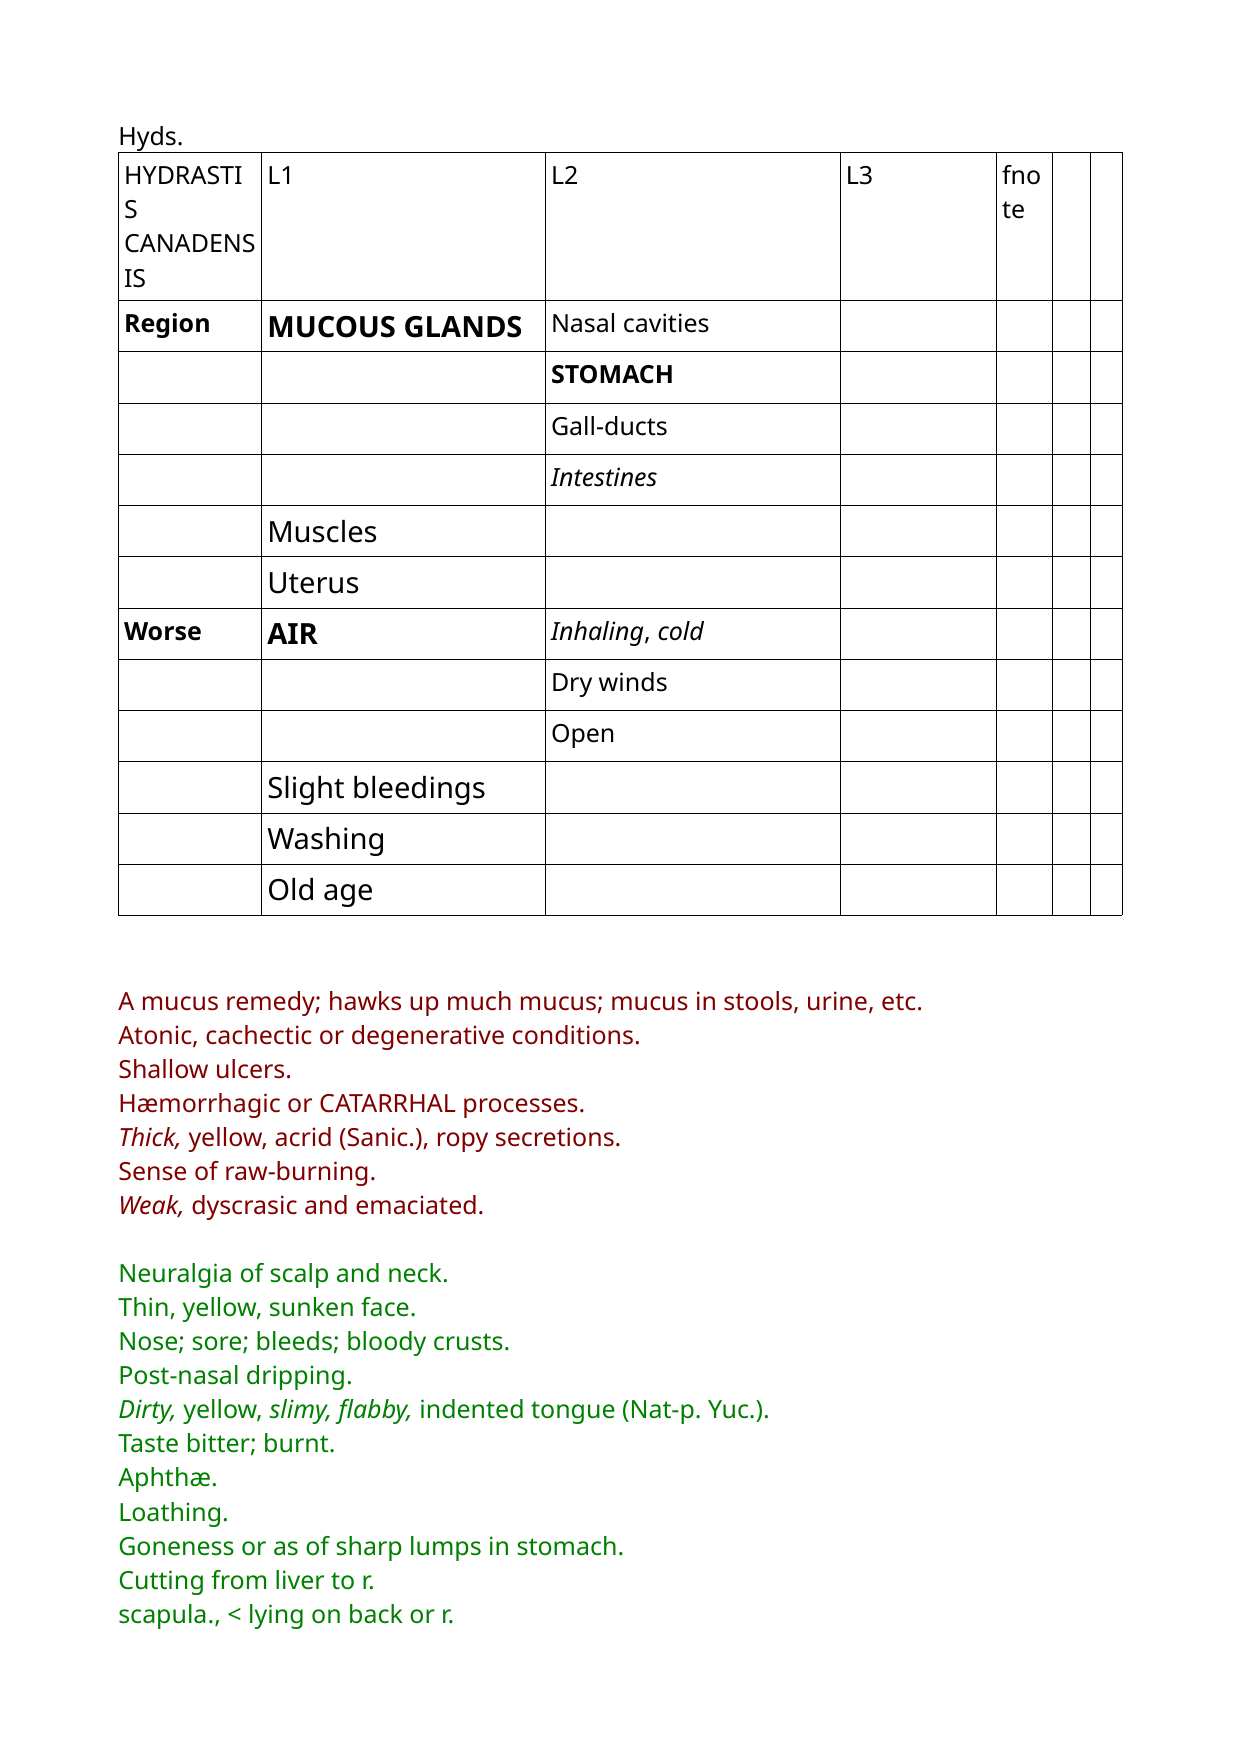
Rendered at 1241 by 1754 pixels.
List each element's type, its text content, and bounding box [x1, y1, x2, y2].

text Taste bitter; burnt. [118, 1426, 1122, 1460]
text Shallow ulcers. [118, 1051, 1122, 1085]
table_cell [1091, 609, 1122, 659]
table_cell STOMACH [546, 352, 840, 402]
text Thin, yellow, sunken face. [118, 1290, 1122, 1324]
table_cell [1091, 455, 1122, 505]
table_cell [1053, 557, 1090, 607]
table_cell [997, 814, 1052, 864]
text Goneness or as of sharp lumps in stomach. [118, 1528, 1122, 1562]
table_cell [997, 762, 1052, 812]
table_cell MUCOUS GLANDS [262, 301, 545, 351]
table_cell [262, 455, 545, 505]
text Dirty, yellow, slimy, flabby, indented tongue (Nat-p. Yuc.). [118, 1392, 1122, 1426]
table_cell [841, 660, 996, 710]
table_cell [1053, 762, 1090, 812]
table_cell [1053, 609, 1090, 659]
table_cell [119, 814, 261, 864]
table_cell [1053, 711, 1090, 761]
table_cell [119, 762, 261, 812]
table_cell [1053, 352, 1090, 402]
table_cell [997, 404, 1052, 454]
text Weak, dyscrasic and emaciated. [118, 1188, 1122, 1222]
table_cell Slight bleedings [262, 762, 545, 812]
table_cell [119, 711, 261, 761]
text Loathing. [118, 1494, 1122, 1528]
table_cell Region [119, 301, 261, 351]
table_cell [119, 557, 261, 607]
table_cell [997, 301, 1052, 351]
table_cell Uterus [262, 557, 545, 607]
table_header L1 [262, 153, 545, 300]
table_cell [997, 455, 1052, 505]
table_cell [546, 506, 840, 556]
table_cell [119, 865, 261, 915]
table_cell [546, 557, 840, 607]
table_cell [841, 404, 996, 454]
table_cell [1091, 301, 1122, 351]
text Nose; sore; bleeds; bloody crusts. [118, 1324, 1122, 1358]
table_cell [997, 352, 1052, 402]
table_cell [119, 352, 261, 402]
table_cell [841, 762, 996, 812]
table_header [1091, 153, 1122, 300]
table_cell Dry winds [546, 660, 840, 710]
table_cell [1091, 404, 1122, 454]
text Neuralgia of scalp and neck. [118, 1256, 1122, 1290]
text Hæmorrhagic or CATARRHAL processes. [118, 1085, 1122, 1119]
table_cell [1053, 660, 1090, 710]
table_cell [841, 609, 996, 659]
table_cell [997, 609, 1052, 659]
table_cell [546, 865, 840, 915]
table_cell [1053, 506, 1090, 556]
table_cell Old age [262, 865, 545, 915]
table_cell Inhaling, cold [546, 609, 840, 659]
table_cell [997, 660, 1052, 710]
table_cell [262, 352, 545, 402]
text Hyds. [118, 118, 1122, 152]
table_cell [1091, 762, 1122, 812]
text scapula., < lying on back or r. [118, 1596, 1122, 1630]
table_cell [997, 711, 1052, 761]
table_cell [841, 865, 996, 915]
table_header L3 [841, 153, 996, 300]
table_cell [546, 814, 840, 864]
table_cell [119, 506, 261, 556]
table_cell [1091, 660, 1122, 710]
table_cell [546, 762, 840, 812]
text A mucus remedy; hawks up much mucus; mucus in stools, urine, etc. [118, 983, 1122, 1017]
table_cell [997, 506, 1052, 556]
text Aphthæ. [118, 1460, 1122, 1494]
text Post-nasal dripping. [118, 1358, 1122, 1392]
table_cell [997, 557, 1052, 607]
text Cutting from liver to r. [118, 1562, 1122, 1596]
table_cell [1053, 455, 1090, 505]
table_cell [1091, 352, 1122, 402]
text Thick, yellow, acrid (Sanic.), ropy secretions. [118, 1119, 1122, 1153]
table_cell [841, 455, 996, 505]
table_cell [997, 865, 1052, 915]
table_cell [841, 557, 996, 607]
table_cell Muscles [262, 506, 545, 556]
table_cell Open [546, 711, 840, 761]
table_cell [841, 301, 996, 351]
table_header fnote [997, 153, 1052, 300]
table_cell [262, 404, 545, 454]
text Sense of raw-burning. [118, 1153, 1122, 1188]
table_header [1053, 153, 1090, 300]
table_cell [1091, 506, 1122, 556]
table_cell Intestines [546, 455, 840, 505]
table_cell [841, 352, 996, 402]
table_cell [1053, 301, 1090, 351]
table_cell [1053, 404, 1090, 454]
table_cell [841, 711, 996, 761]
table_cell [119, 455, 261, 505]
text Atonic, cachectic or degenerative conditions. [118, 1017, 1122, 1051]
table_cell [262, 711, 545, 761]
table_cell [1091, 711, 1122, 761]
table_header HYDRASTIS CANADENSIS [119, 153, 261, 300]
table_cell [1091, 557, 1122, 607]
table_cell [1053, 865, 1090, 915]
table_cell [1053, 814, 1090, 864]
table_cell [841, 814, 996, 864]
table_cell Gall-ducts [546, 404, 840, 454]
table_cell [119, 660, 261, 710]
table_cell AIR [262, 609, 545, 659]
table_cell Washing [262, 814, 545, 864]
table_cell Nasal cavities [546, 301, 840, 351]
table_header L2 [546, 153, 840, 300]
table_cell [119, 404, 261, 454]
table_cell [1091, 865, 1122, 915]
table_cell [841, 506, 996, 556]
table_cell [262, 660, 545, 710]
table_cell Worse [119, 609, 261, 659]
table_cell [1091, 814, 1122, 864]
